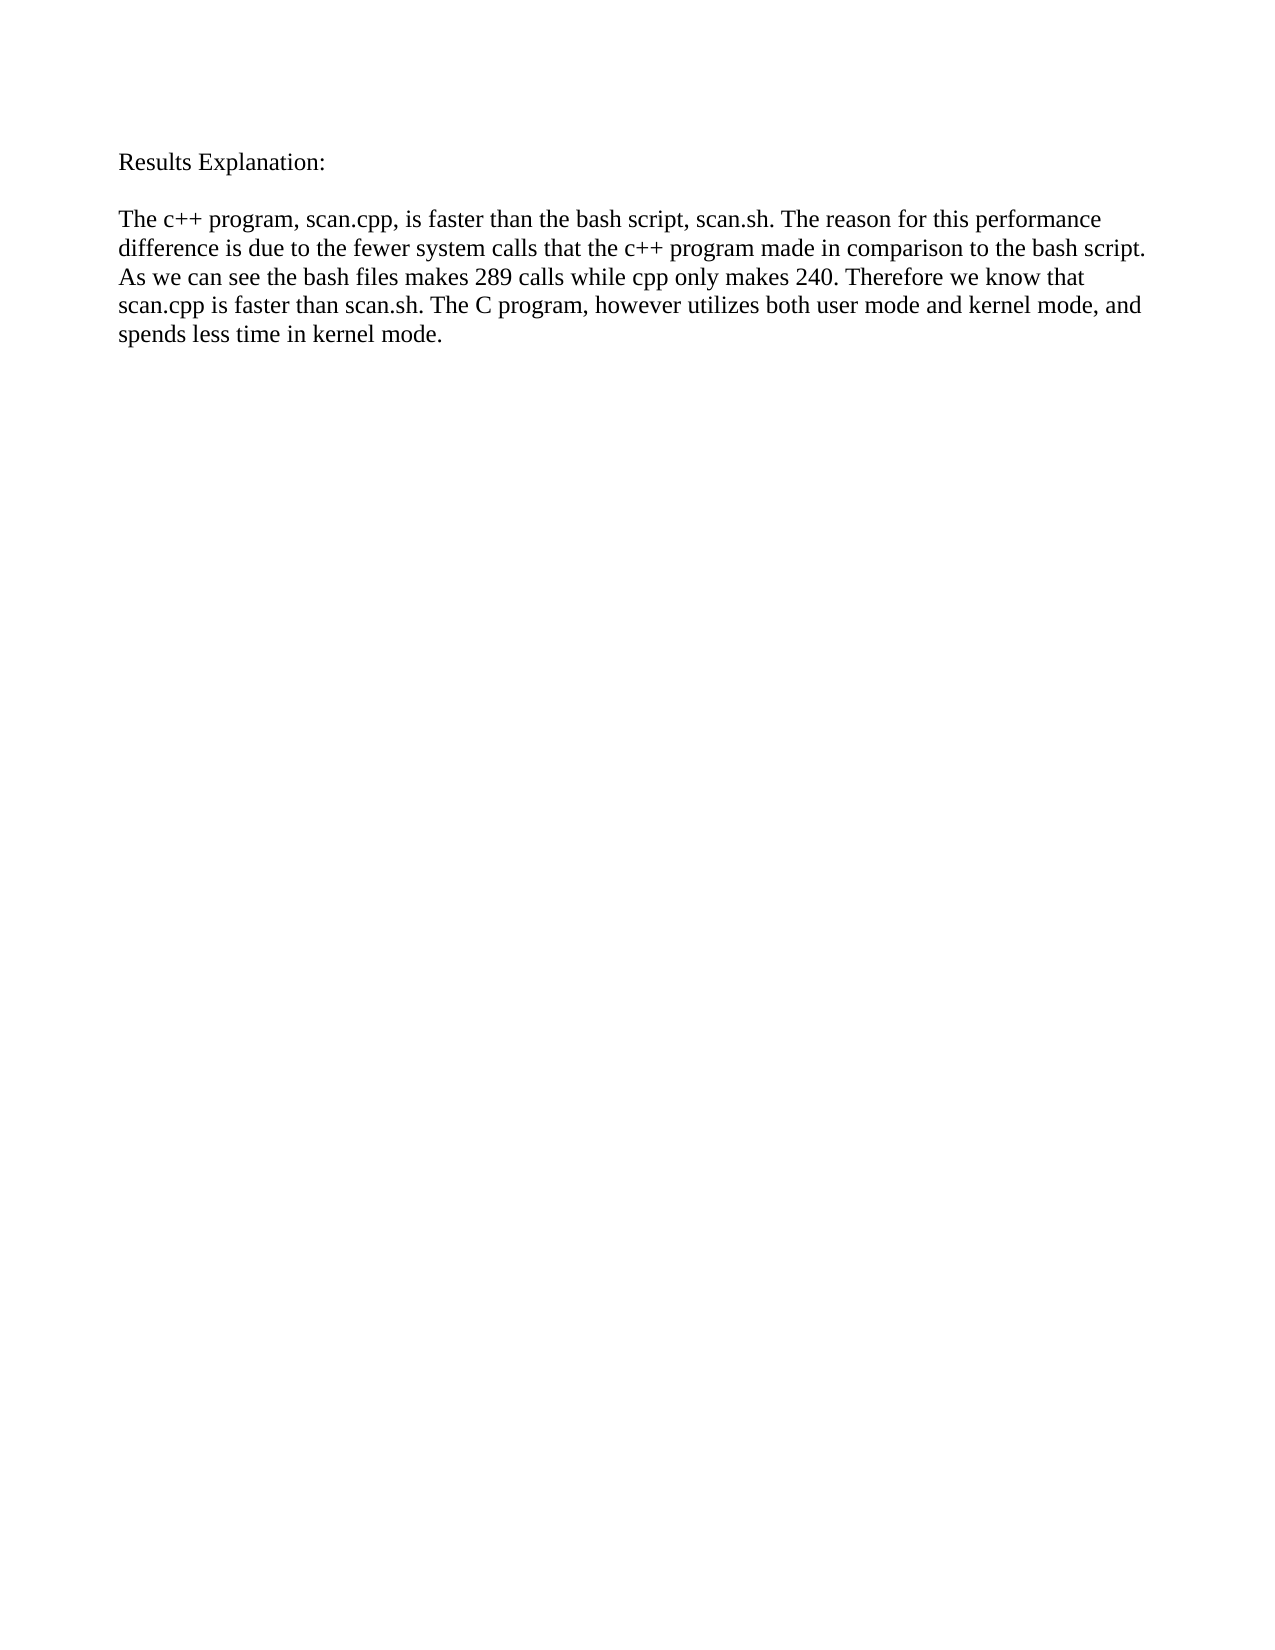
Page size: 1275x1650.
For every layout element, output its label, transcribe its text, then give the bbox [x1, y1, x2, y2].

text Results Explanation: [118, 147, 1157, 176]
text The c++ program, scan.cpp, is faster than the bash script, scan.sh. The reason for this performance difference is due to the fewer system calls that the c++ program made in comparison to the bash script. As we can see the bash files makes 289 calls while cpp only makes 240. Therefore we know that scan.cpp is faster than scan.sh. The C program, however utilizes both user mode and kernel mode, and spends less time in kernel mode. [118, 204, 1157, 348]
